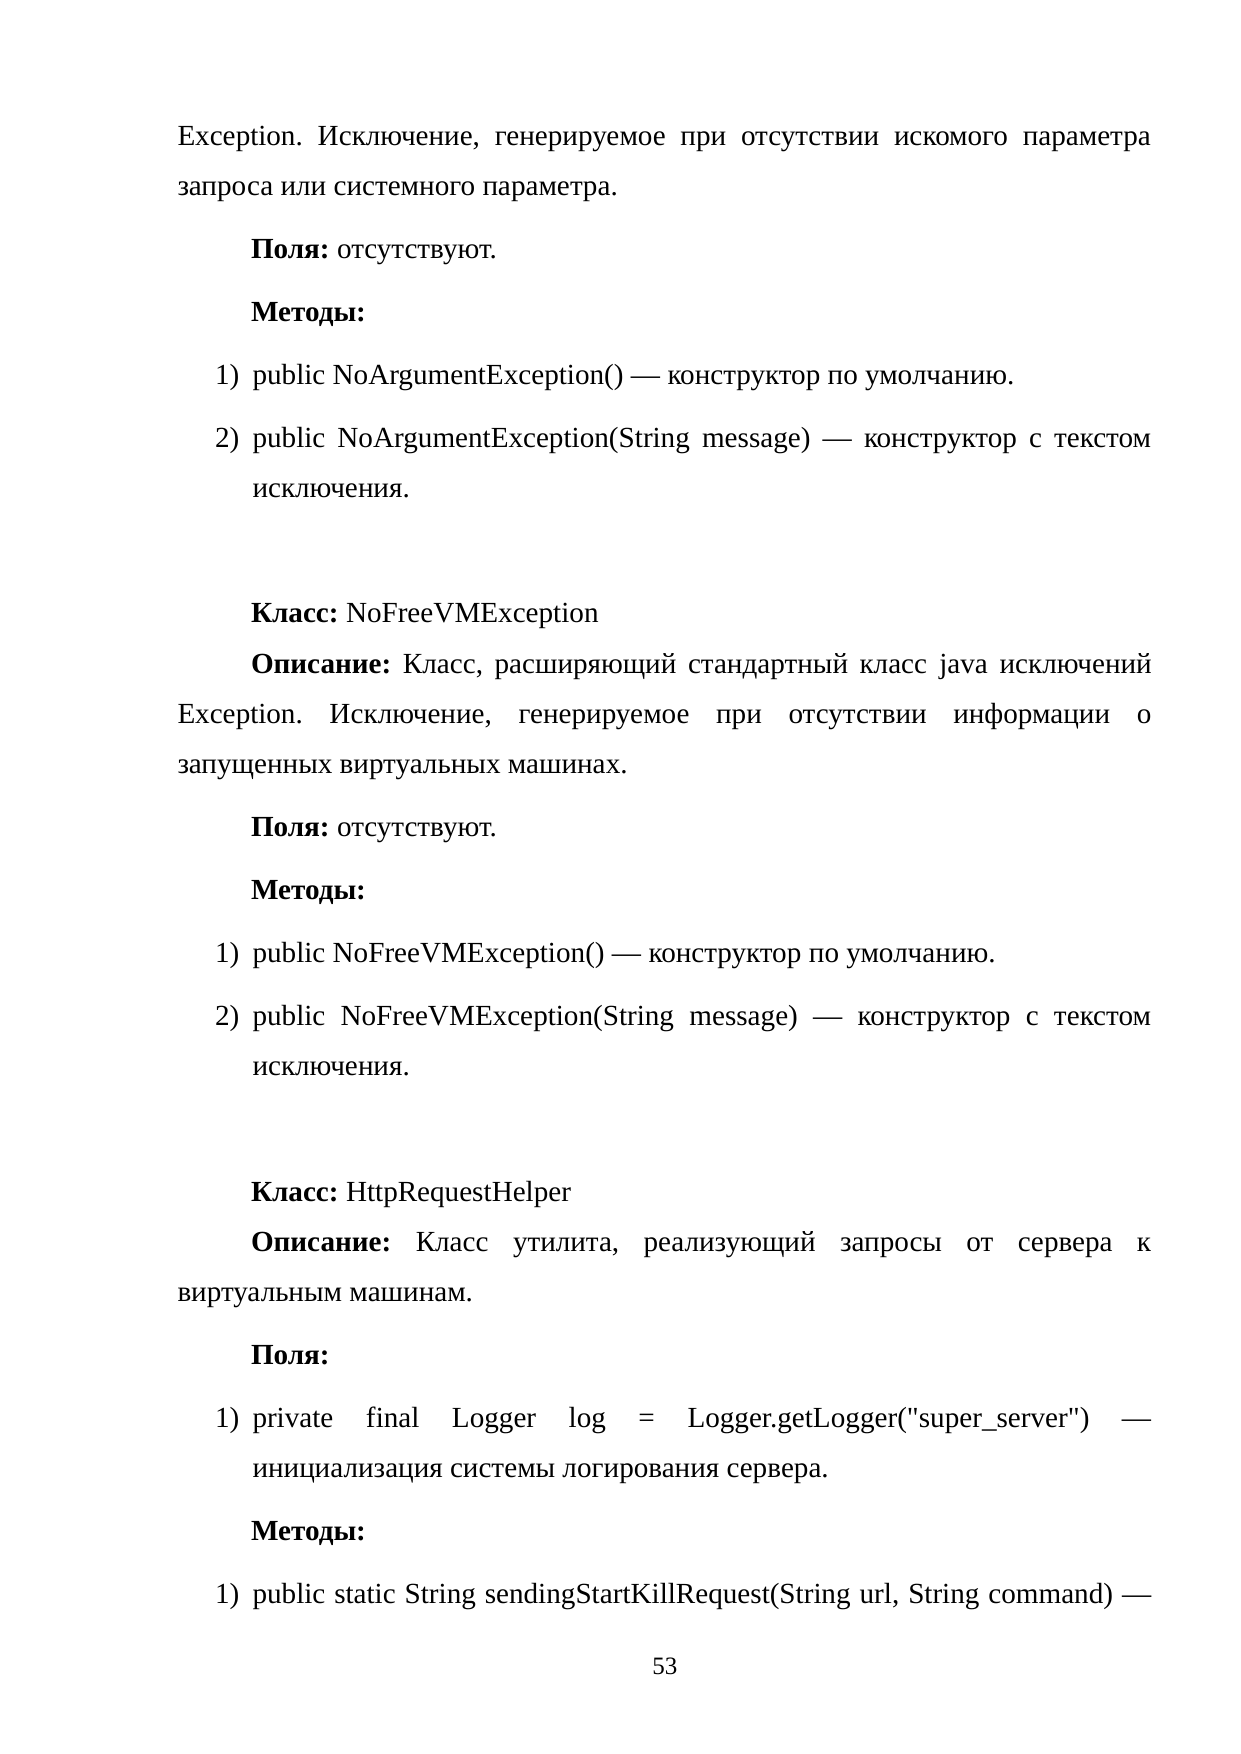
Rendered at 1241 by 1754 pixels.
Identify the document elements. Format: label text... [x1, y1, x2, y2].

list public NoArgumentException(String message) — конструктор с текстом исключения. [215, 420, 1152, 503]
list private final Logger log = Logger.getLogger("super_server") — инициализация системы логирования сервера. [215, 1400, 1152, 1484]
text Методы: [177, 872, 1152, 906]
text Методы: [177, 1513, 1152, 1547]
text Описание: Класс утилита, реализующий запросы от сервера к виртуальным машинам. [177, 1224, 1152, 1308]
list public NoFreeVMException() — конструктор по умолчанию. [215, 935, 1152, 968]
text Exception. Исключение, генерируемое при отсутствии искомого параметра запроса или системного параметра. [177, 118, 1152, 202]
text Описание: Класс, расширяющий стандартный класс java исключений Exception. Исключение, генерируемое при отсутствии информации о запущенных виртуальных машинах. [177, 646, 1152, 780]
text Поля: отсутствуют. [177, 231, 1152, 265]
text Класс: HttpRequestHelper [177, 1174, 1152, 1207]
text Поля: [177, 1337, 1152, 1371]
list public NoFreeVMException(String message) — конструктор с текстом исключения. [215, 998, 1152, 1082]
list public NoArgumentException() — конструктор по умолчанию. [215, 357, 1152, 390]
text Класс: NoFreeVMException [177, 596, 1152, 629]
text Поля: отсутствуют. [177, 809, 1152, 843]
list public static String sendingStartKillRequest(String url, String command) — [215, 1576, 1152, 1609]
text Методы: [177, 294, 1152, 328]
